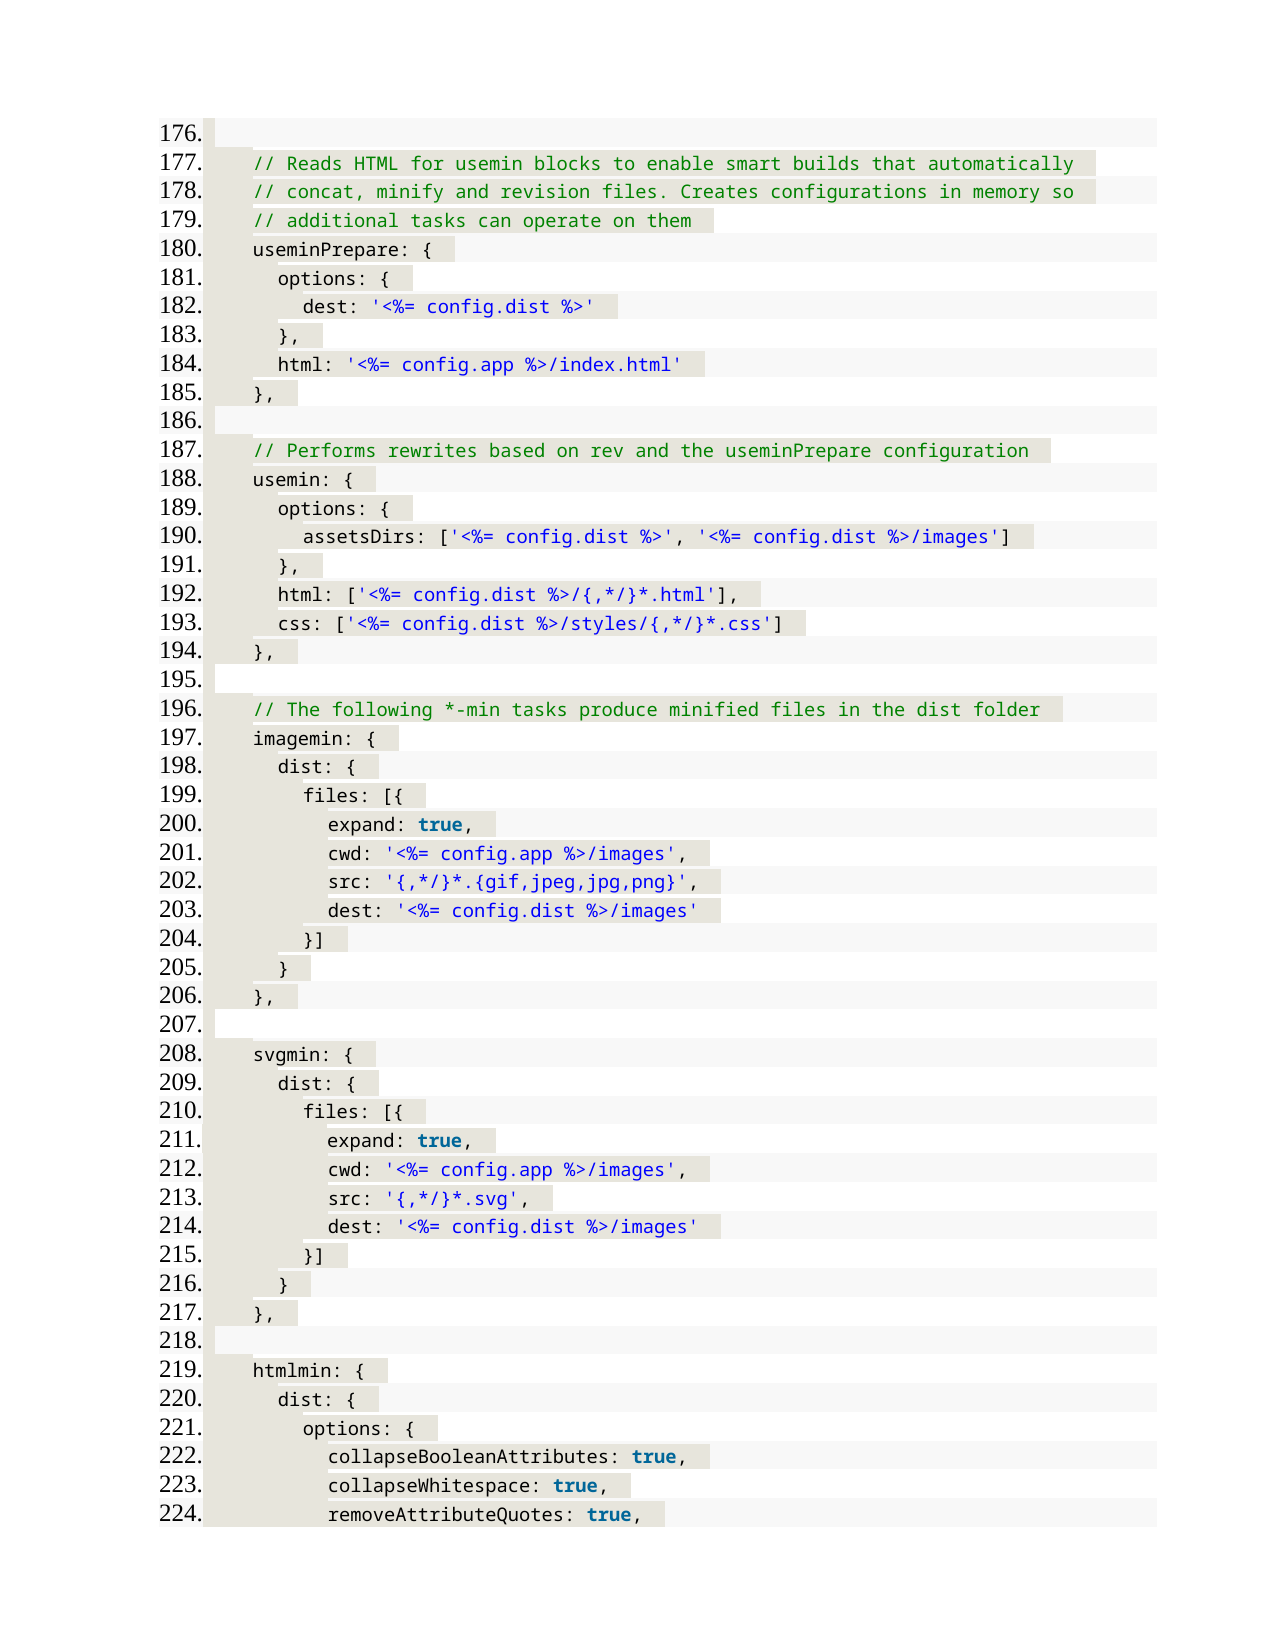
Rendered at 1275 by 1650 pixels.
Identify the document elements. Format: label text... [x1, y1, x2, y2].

list }, [159, 319, 1157, 348]
list }, [159, 981, 1157, 1009]
list collapseBooleanAttributes: true, [159, 1441, 1157, 1469]
list dest: '<%= config.dist %>/images' [159, 1211, 1157, 1239]
list imagemin: { [159, 722, 1157, 751]
list assetsDirs: ['<%= config.dist %>', '<%= config.dist %>/images'] [159, 521, 1157, 549]
list options: { [159, 492, 1157, 521]
list files: [{ [159, 1096, 1157, 1124]
list dest: '<%= config.dist %>' [159, 291, 1157, 319]
list expand: true, [159, 808, 1157, 837]
list html: ['<%= config.dist %>/{,*/}*.html'], [159, 578, 1157, 607]
list }, [159, 377, 1157, 406]
list css: ['<%= config.dist %>/styles/{,*/}*.css'] [159, 607, 1157, 636]
list cwd: '<%= config.app %>/images', [159, 1153, 1157, 1182]
list // Performs rewrites based on rev and the useminPrepare configuration [159, 434, 1157, 463]
list // concat, minify and revision files. Creates configurations in memory so [159, 176, 1157, 204]
list useminPrepare: { [159, 233, 1157, 262]
list }] [159, 923, 1157, 952]
list }] [159, 1239, 1157, 1268]
list // The following *-min tasks produce minified files in the dist folder [159, 693, 1157, 722]
list src: '{,*/}*.svg', [159, 1182, 1157, 1211]
list options: { [159, 1412, 1157, 1441]
list options: { [159, 262, 1157, 291]
list dest: '<%= config.dist %>/images' [159, 894, 1157, 923]
list svgmin: { [159, 1038, 1157, 1067]
list }, [159, 549, 1157, 578]
list dist: { [159, 1067, 1157, 1096]
list }, [159, 1297, 1157, 1326]
list } [159, 1268, 1157, 1297]
list files: [{ [159, 779, 1157, 808]
list // Reads HTML for usemin blocks to enable smart builds that automatically [159, 147, 1157, 176]
list cwd: '<%= config.app %>/images', [159, 837, 1157, 866]
list dist: { [159, 1383, 1157, 1412]
list collapseWhitespace: true, [159, 1469, 1157, 1498]
list dist: { [159, 751, 1157, 779]
list // additional tasks can operate on them [159, 204, 1157, 233]
list expand: true, [159, 1124, 1157, 1153]
list htmlmin: { [159, 1354, 1157, 1383]
list html: '<%= config.app %>/index.html' [159, 348, 1157, 377]
list src: '{,*/}*.{gif,jpeg,jpg,png}', [159, 866, 1157, 894]
list usemin: { [159, 463, 1157, 492]
list } [159, 952, 1157, 981]
list }, [159, 636, 1157, 664]
list removeAttributeQuotes: true, [159, 1498, 1157, 1527]
